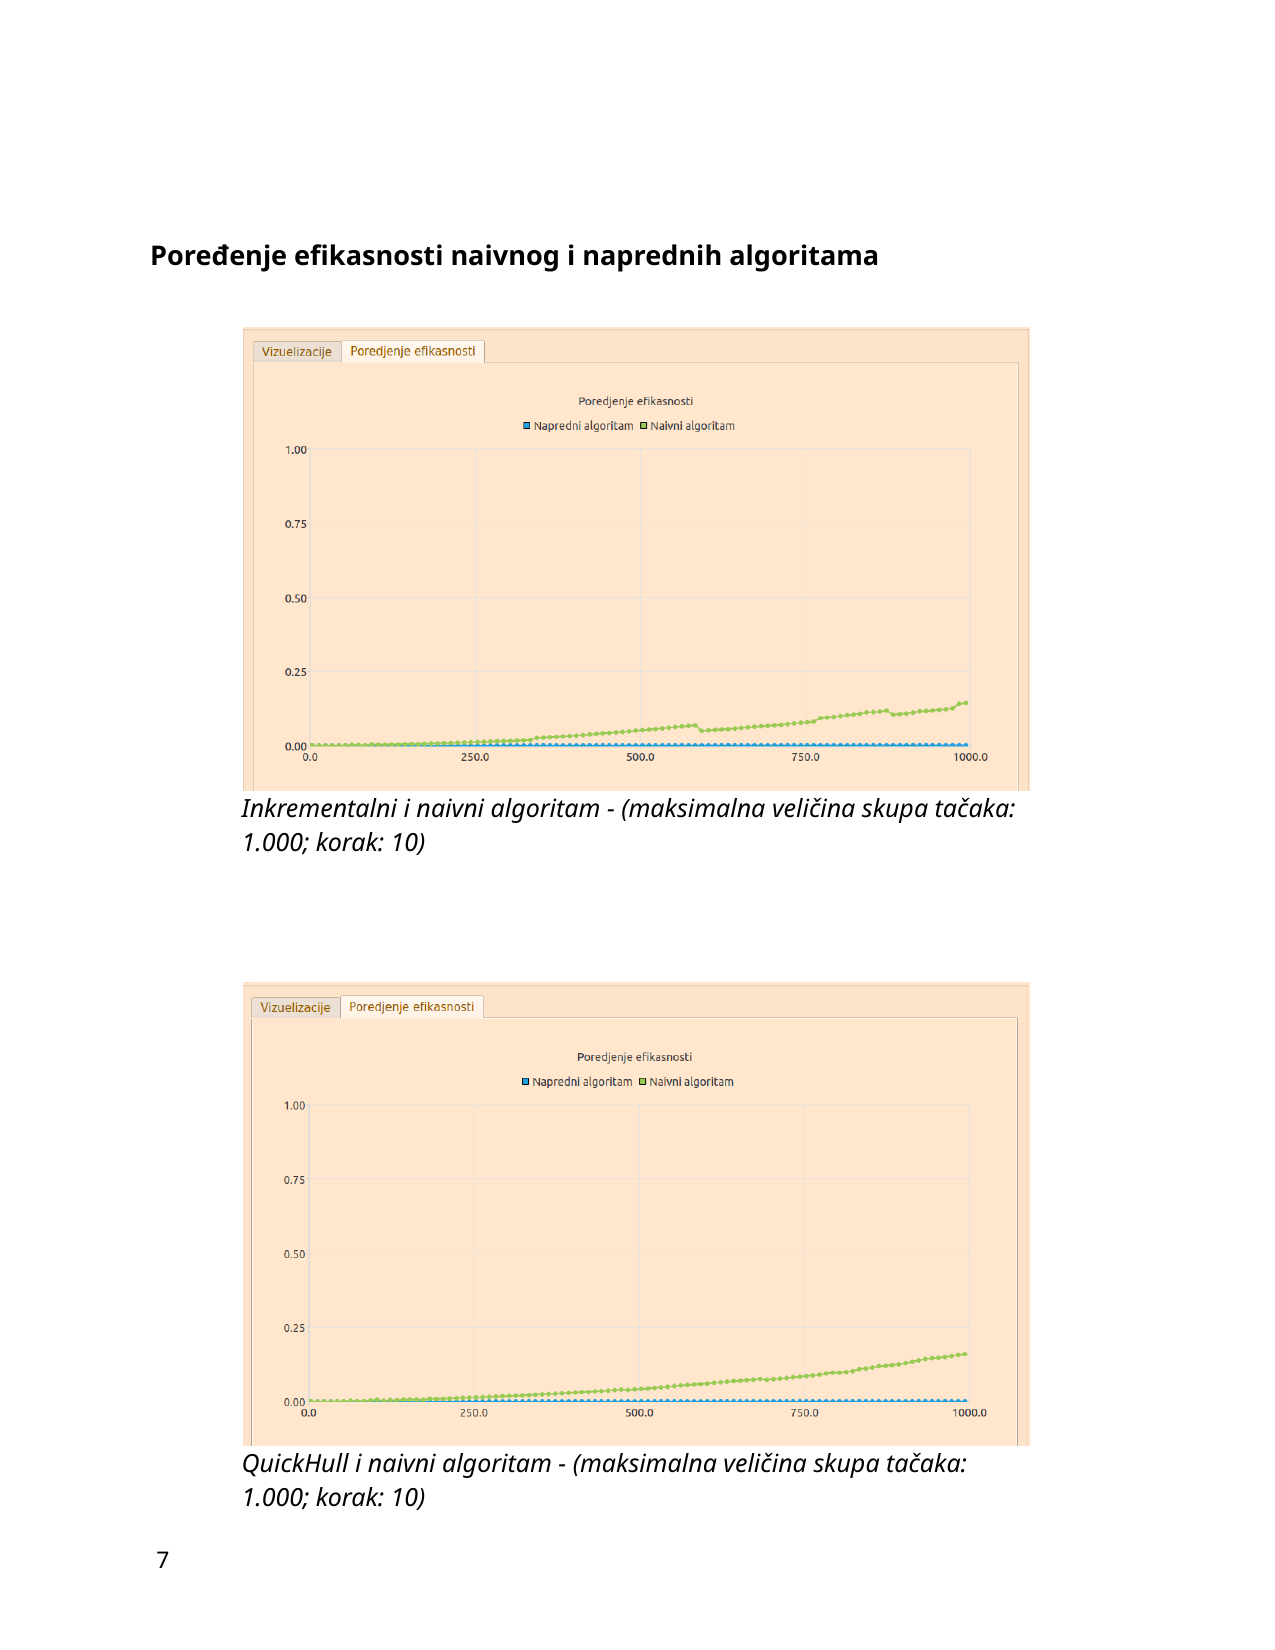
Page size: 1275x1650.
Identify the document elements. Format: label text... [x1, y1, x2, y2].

picture [243, 982, 1031, 1446]
text Inkrementalni i naivni algoritam - (maksimalna veličina skupa tačaka: 1.000; korak: 10) [243, 307, 1032, 858]
subtitle Poređenje efikasnosti naivnog i naprednih algoritama [150, 237, 939, 274]
picture [243, 327, 1031, 791]
text QuickHull i naivni algoritam - (maksimalna veličina skupa tačaka: 1.000; korak: 10) [243, 962, 1032, 1513]
